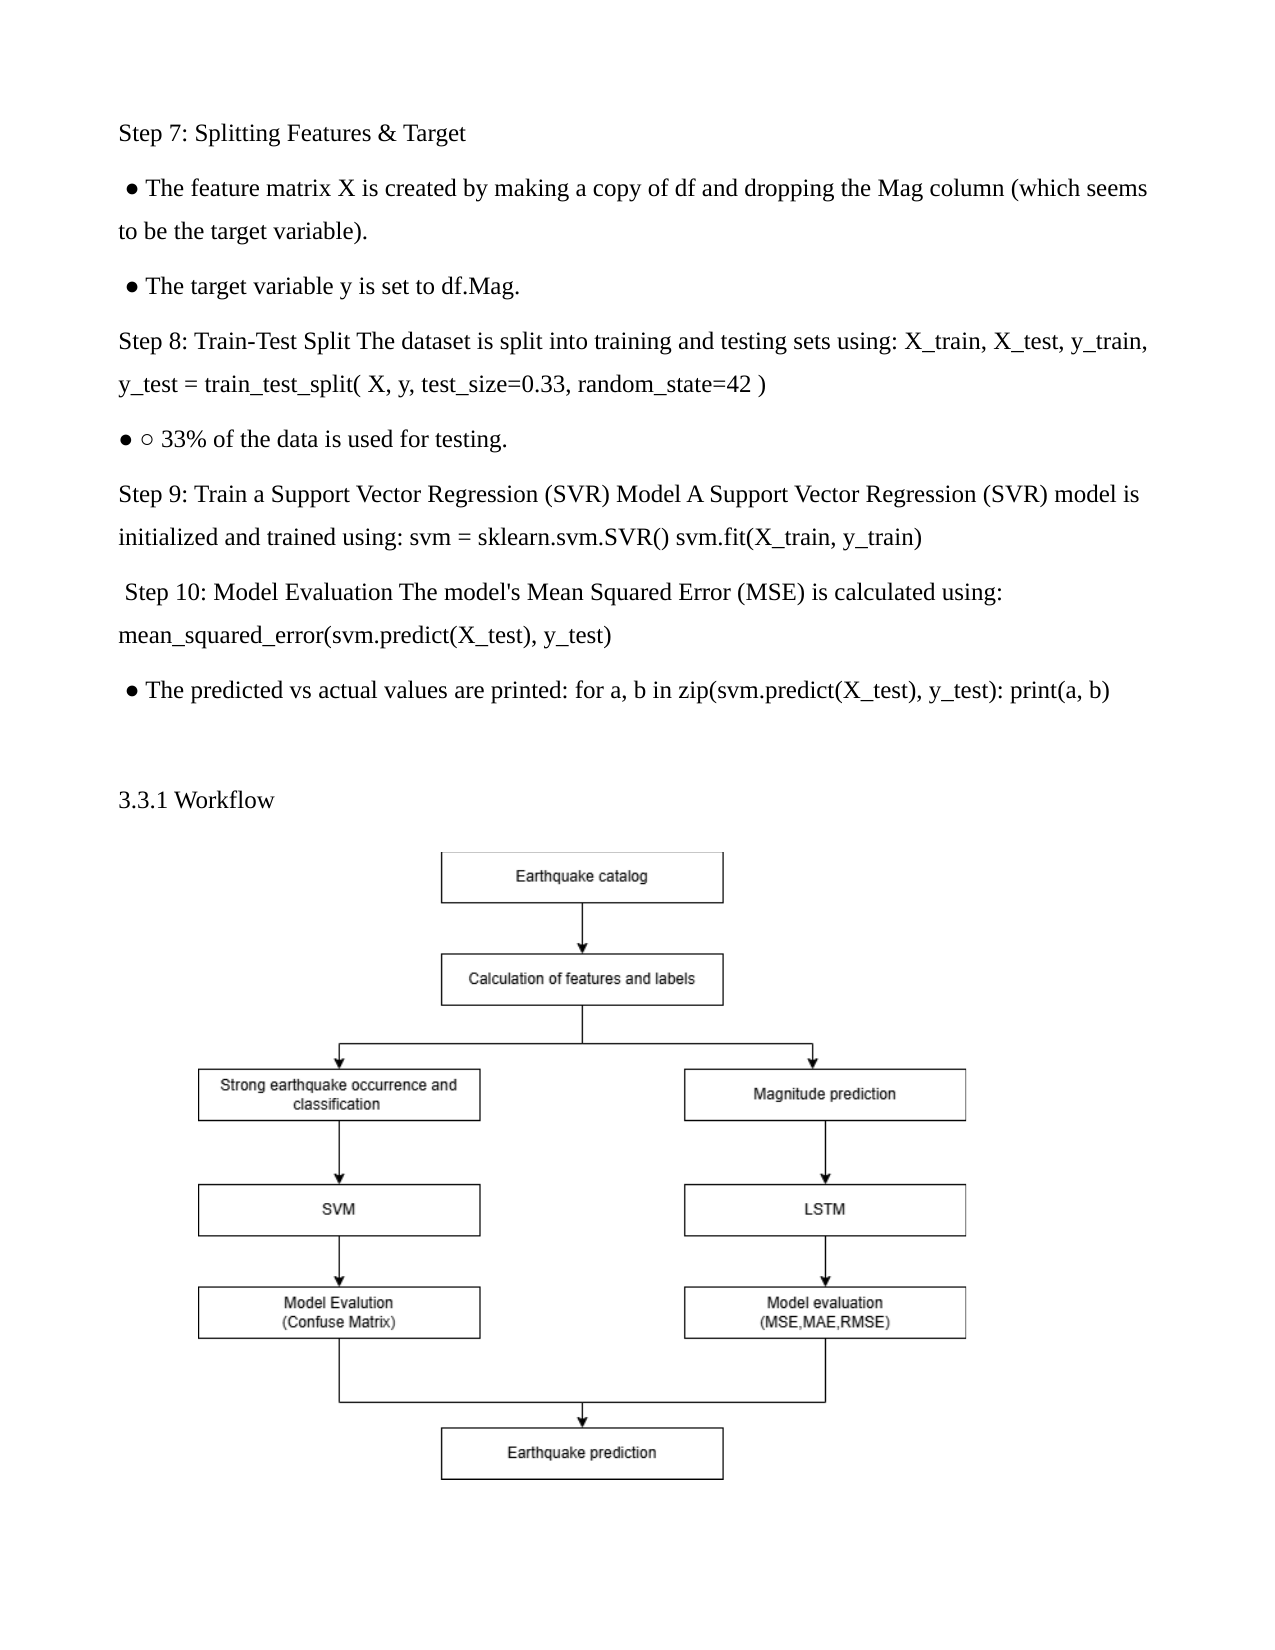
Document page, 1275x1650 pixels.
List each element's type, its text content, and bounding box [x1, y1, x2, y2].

text ● The target variable y is set to df.Mag. [118, 271, 1157, 300]
text Step 10: Model Evaluation The model's Mean Squared Error (MSE) is calculated using: mean_squared_error(svm.predict(X_test), y_test) [118, 577, 1157, 649]
text ● The feature matrix X is created by making a copy of df and dropping the Mag column (which seems to be the target variable). [118, 173, 1157, 245]
text Step 8: Train-Test Split The dataset is split into training and testing sets using: X_train, X_test, y_train, y_test = train_test_split( X, y, test_size=0.33, random_state=42 ) [118, 326, 1157, 398]
text 3.3.1 Workflow [118, 786, 1157, 814]
text ● ○ 33% of the data is used for testing. [118, 424, 1157, 453]
text Step 9: Train a Support Vector Regression (SVR) Model A Support Vector Regression (SVR) model is initialized and trained using: svm = sklearn.svm.SVR() svm.fit(X_train, y_train) [118, 479, 1157, 551]
text Step 7: Splitting Features & Target [118, 118, 1157, 147]
picture [198, 852, 967, 1480]
text ● The predicted vs actual values are printed: for a, b in zip(svm.predict(X_test), y_test): print(a, b) [118, 676, 1157, 704]
